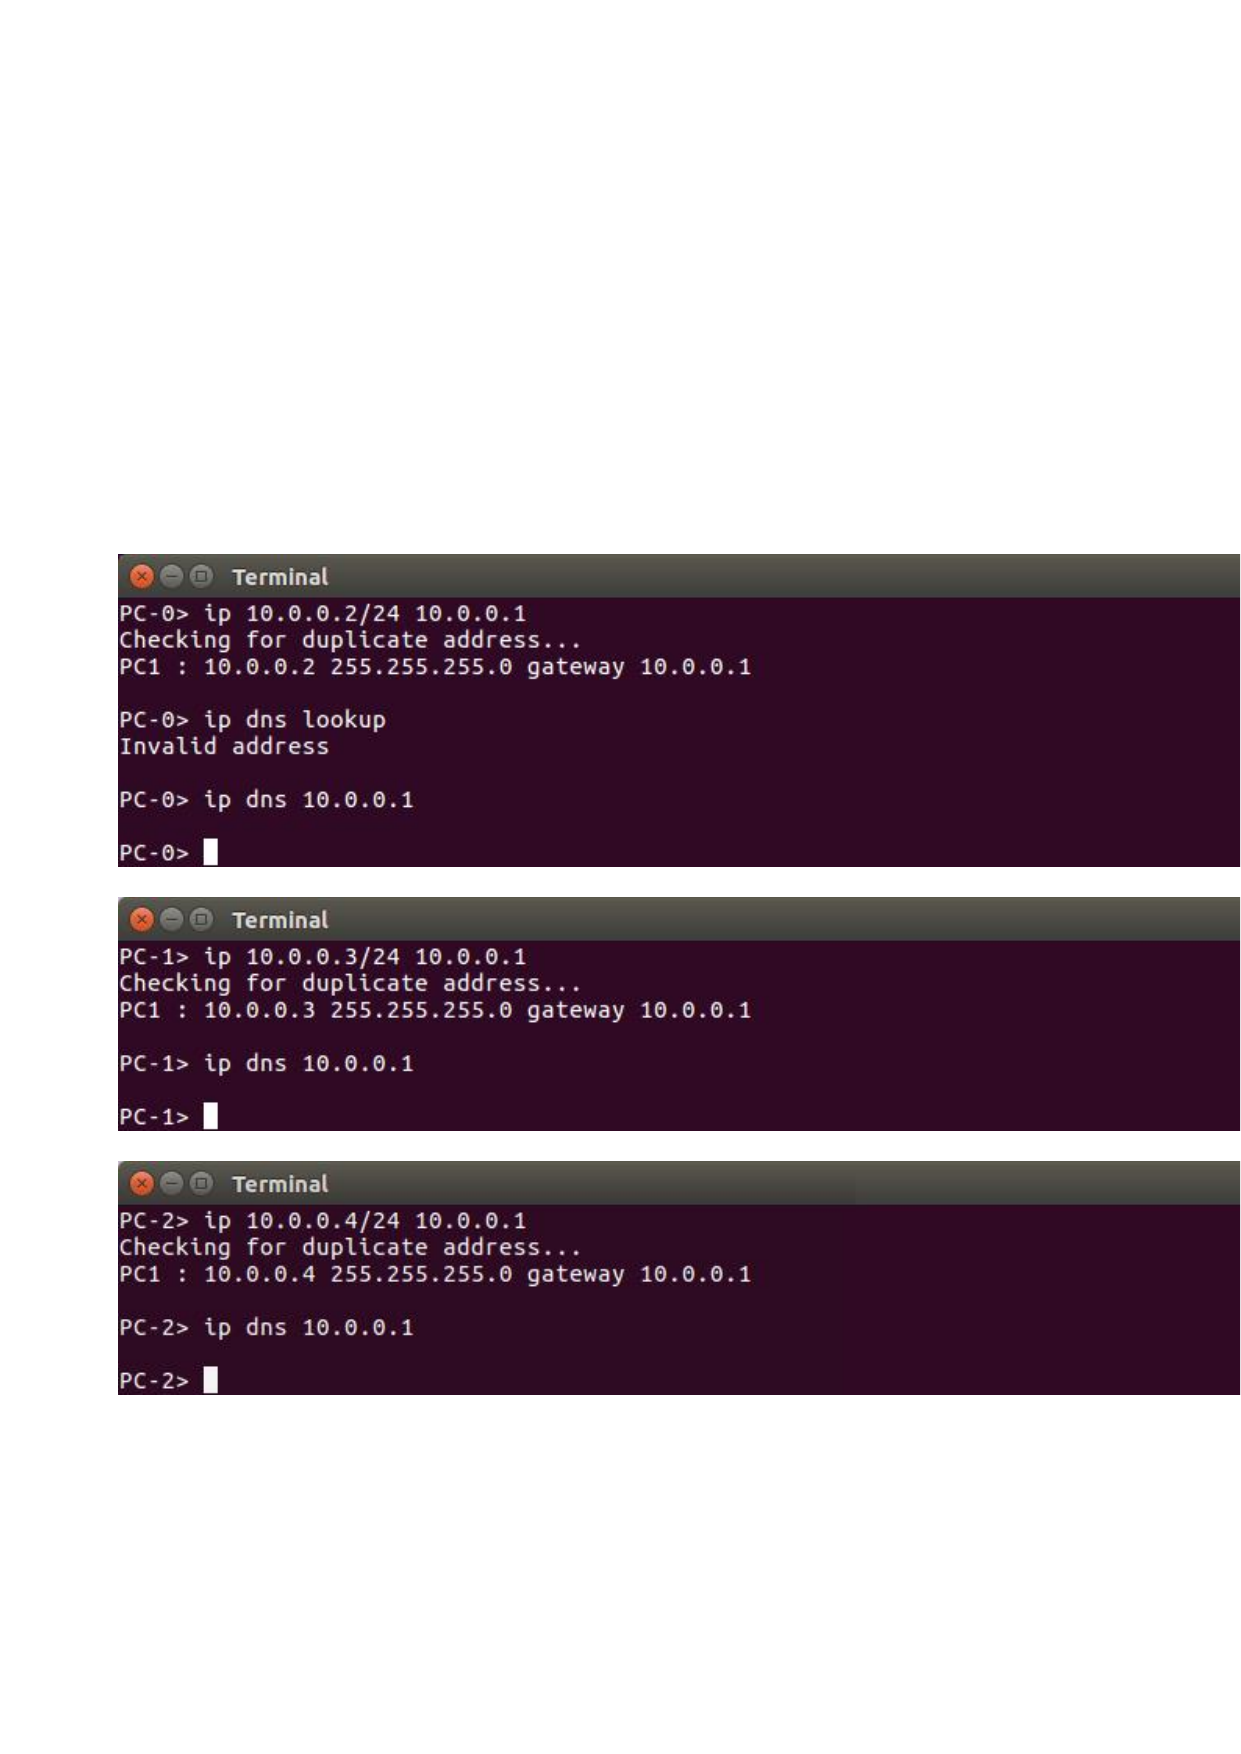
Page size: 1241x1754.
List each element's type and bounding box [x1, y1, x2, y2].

picture [118, 897, 1241, 1131]
picture [118, 1161, 1241, 1395]
picture [118, 554, 1241, 867]
